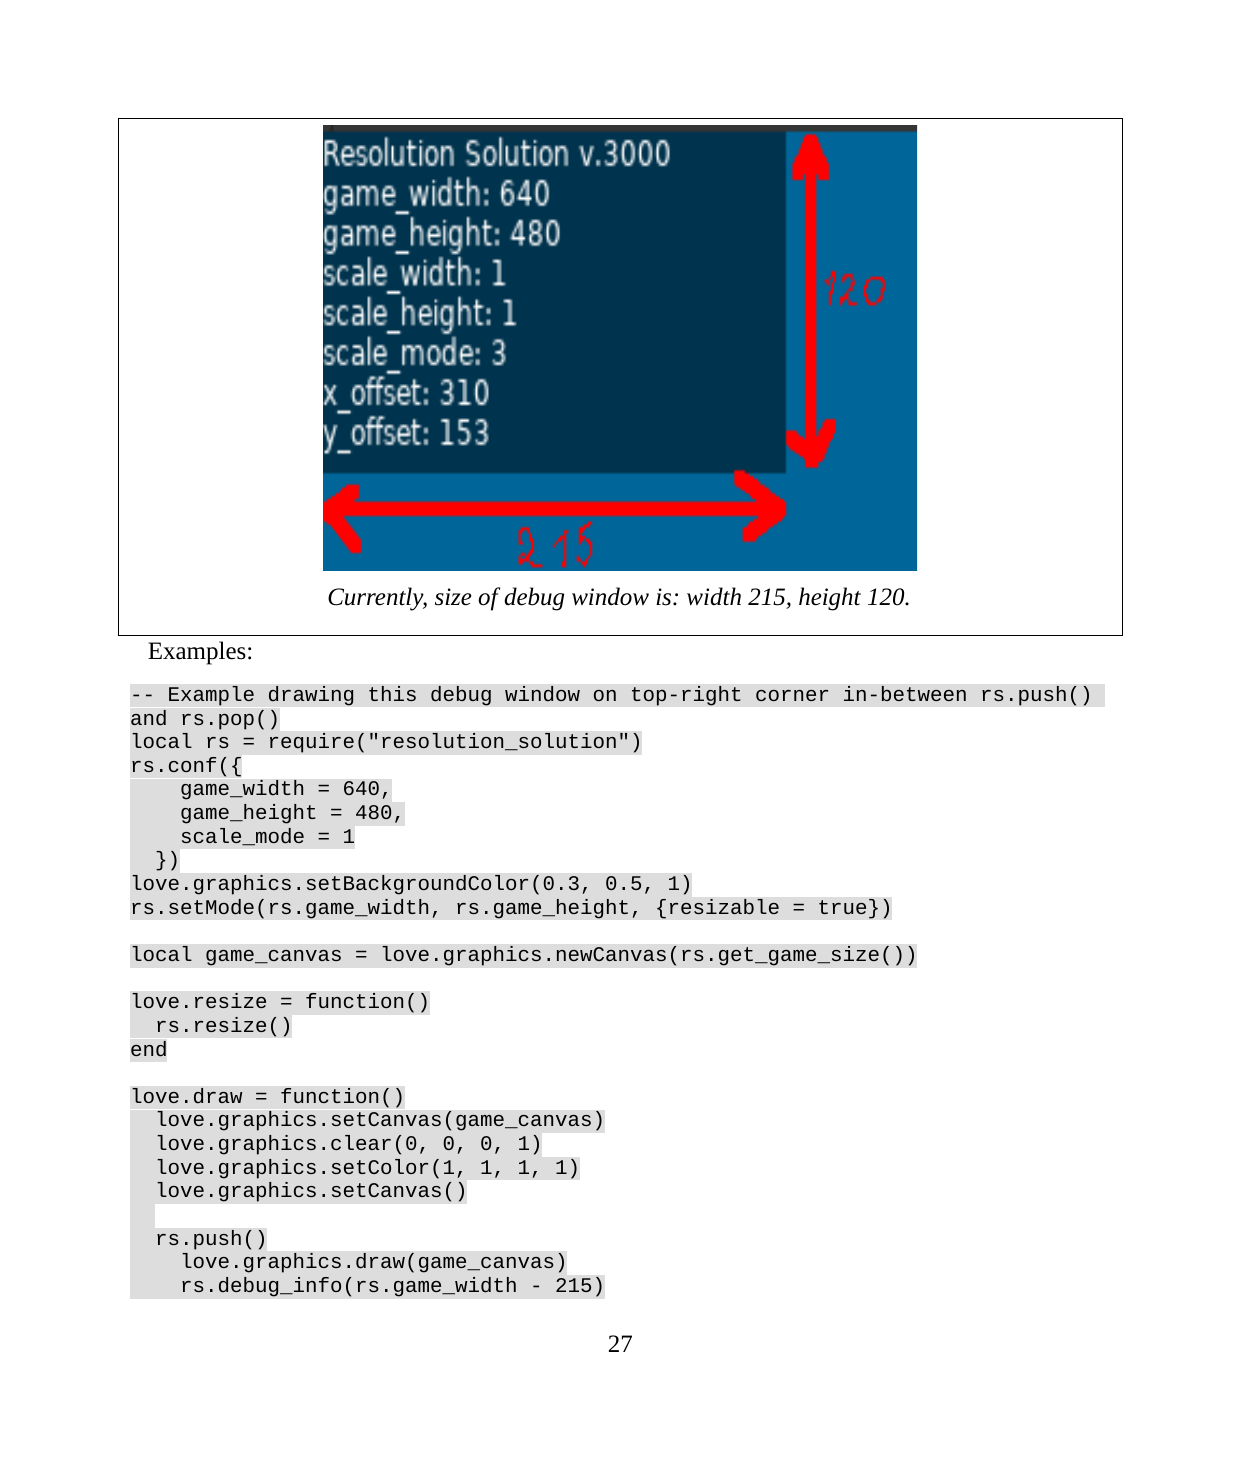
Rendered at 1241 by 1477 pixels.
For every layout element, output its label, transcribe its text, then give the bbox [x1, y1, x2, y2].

picture [655, 140, 670, 166]
text rs.push() [267, 1228, 1110, 1251]
text love.draw = function() [405, 1086, 1110, 1109]
picture [492, 339, 506, 365]
picture [325, 137, 404, 166]
text love.graphics.setCanvas() [467, 1180, 1110, 1204]
picture [336, 450, 352, 454]
picture [510, 220, 525, 246]
picture [368, 336, 387, 365]
picture [474, 419, 488, 445]
picture [545, 220, 560, 246]
picture [534, 180, 549, 206]
picture [474, 379, 488, 405]
text love.graphics.setColor(1, 1, 1, 1) [580, 1157, 1110, 1180]
picture [400, 265, 421, 286]
picture [435, 299, 454, 334]
text }) [180, 849, 1110, 873]
picture [467, 217, 480, 246]
picture [500, 180, 514, 206]
table_cell Currently, size of debug window is: width 215, height 120. [119, 576, 1122, 635]
picture [402, 336, 473, 365]
picture [473, 299, 491, 326]
text end [130, 1038, 1110, 1062]
text love.resize = function() [430, 991, 1110, 1015]
text love.graphics.setBackgroundColor(0.3, 0.5, 1) [692, 873, 1110, 897]
picture [458, 379, 471, 405]
text local game_canvas = love.graphics.newCanvas(rs.get_game_size()) [917, 944, 1110, 968]
picture [368, 257, 387, 286]
text Examples: [118, 636, 1122, 665]
picture [465, 137, 503, 166]
picture [458, 296, 471, 325]
text love.graphics.draw(game_canvas) [567, 1251, 1110, 1275]
picture [440, 379, 454, 405]
text love.graphics.clear(0, 0, 0, 1) [542, 1133, 1110, 1157]
picture [351, 416, 421, 445]
picture [579, 146, 594, 166]
picture [351, 265, 365, 286]
picture [394, 211, 410, 215]
picture [519, 527, 542, 568]
picture [323, 425, 337, 454]
picture [323, 225, 337, 254]
picture [323, 125, 918, 132]
picture [323, 385, 337, 405]
picture [409, 177, 480, 206]
text game_height = 480, [405, 802, 1110, 826]
picture [336, 410, 352, 414]
picture [786, 134, 836, 468]
picture [825, 271, 836, 305]
text rs.debug_info(rs.game_width - 215) [605, 1275, 1110, 1299]
picture [424, 257, 471, 286]
picture [351, 376, 421, 405]
picture [381, 185, 396, 206]
picture [864, 276, 885, 306]
text rs.setMode(rs.game_width, rs.game_height, {resizable = true}) [892, 897, 1110, 920]
text scale_mode = 1 [355, 826, 1110, 849]
picture [506, 140, 531, 166]
text -- Example drawing this debug window on top-right corner in-between rs.push() and rs.pop() [130, 684, 1110, 731]
picture [504, 299, 516, 326]
text local rs = require("resolution_solution") [642, 731, 1110, 755]
picture [840, 274, 857, 306]
text rs.resize() [292, 1015, 1110, 1038]
picture [457, 419, 471, 445]
picture [407, 140, 454, 166]
picture [482, 220, 499, 246]
picture [351, 345, 365, 365]
picture [323, 470, 786, 553]
picture [340, 185, 378, 206]
picture [402, 296, 432, 326]
picture [577, 521, 592, 567]
text rs.conf({ [242, 755, 1110, 778]
picture [323, 345, 348, 365]
text love.graphics.setCanvas(game_canvas) [130, 1109, 1110, 1133]
picture [517, 180, 532, 206]
picture [368, 297, 387, 326]
picture [351, 305, 365, 326]
picture [534, 146, 568, 166]
picture [411, 217, 463, 254]
picture [323, 305, 348, 326]
picture [323, 185, 337, 215]
picture [493, 259, 506, 286]
picture [381, 225, 396, 246]
picture [386, 370, 401, 374]
picture [528, 220, 542, 246]
picture [553, 530, 568, 568]
picture [340, 225, 378, 246]
picture [604, 140, 652, 166]
picture [441, 419, 454, 445]
table_header [119, 119, 1122, 576]
text game_width = 640, [130, 778, 1110, 802]
picture [323, 265, 348, 286]
